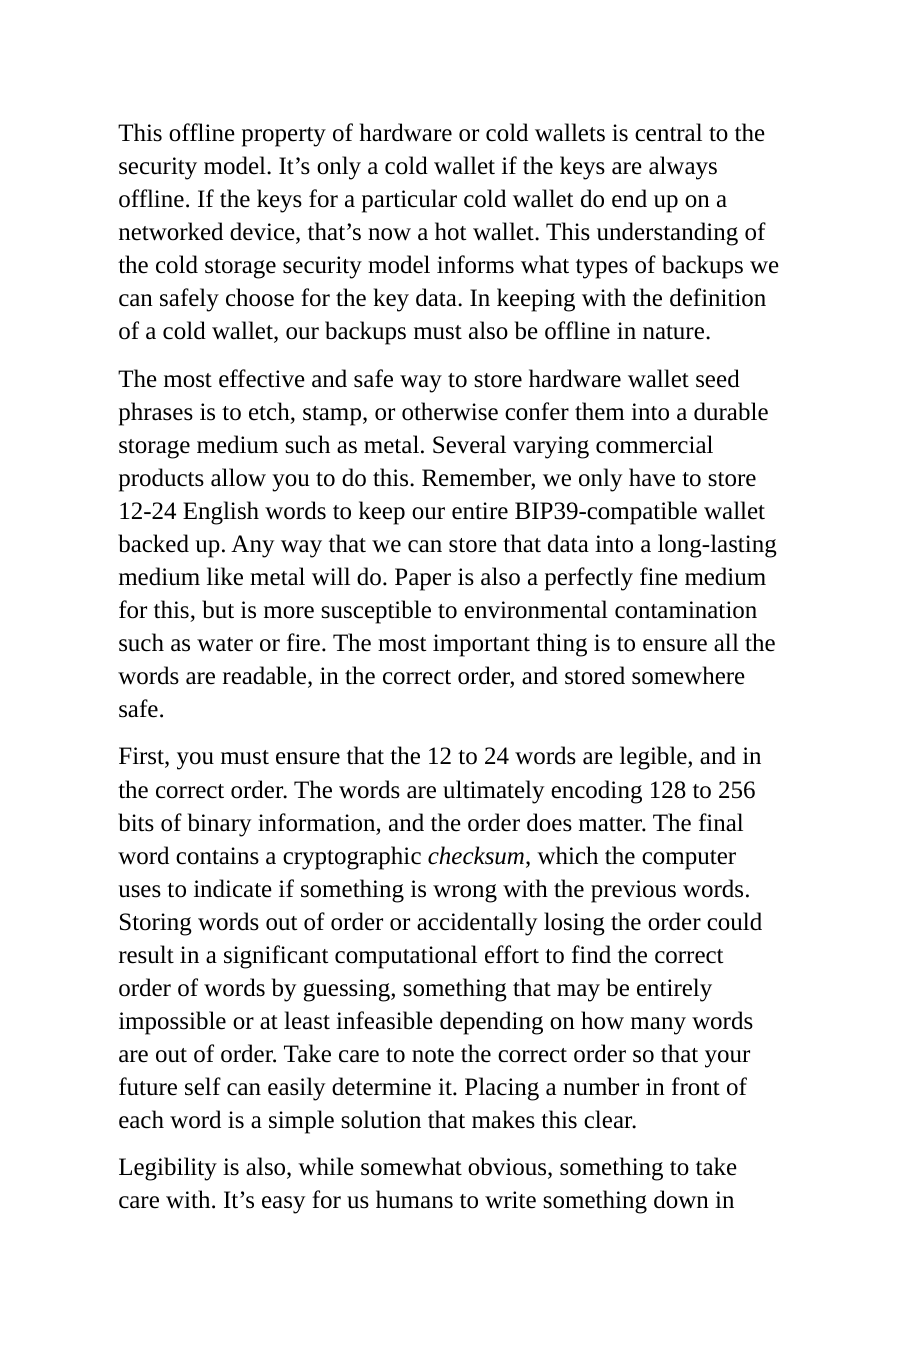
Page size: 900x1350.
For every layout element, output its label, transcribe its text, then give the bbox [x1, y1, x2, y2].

text The most effective and safe way to store hardware wallet seed phrases is to etch, stamp, or otherwise confer them into a durable storage medium such as metal. Several varying commercial products allow you to do this. Remember, we only have to store 12-24 English words to keep our entire BIP39-compatible wallet backed up. Any way that we can store that data into a long-lasting medium like metal will do. Paper is also a perfectly fine medium for this, but is more susceptible to environmental contamination such as water or fire. The most important thing is to ensure all the words are readable, in the correct order, and stored somewhere safe. [118, 364, 782, 723]
text Legibility is also, while somewhat obvious, something to take care with. It’s easy for us humans to write something down in [118, 1152, 782, 1214]
text First, you must ensure that the 12 to 24 words are legible, and in the correct order. The words are ultimately encoding 128 to 256 bits of binary information, and the order does matter. The final word contains a cryptographic checksum, which the computer uses to indicate if something is wrong with the previous words. Storing words out of order or accidentally losing the order could result in a significant computational effort to find the correct order of words by guessing, something that may be entirely impossible or at least infeasible depending on how many words are out of order. Take care to note the correct order so that your future self can easily determine it. Placing a number in front of each word is a simple solution that makes this clear. [118, 742, 782, 1134]
text This offline property of hardware or cold wallets is central to the security model. It’s only a cold wallet if the keys are always offline. If the keys for a particular cold wallet do end up on a networked device, that’s now a hot wallet. This understanding of the cold storage security model informs what types of backups we can safely choose for the key data. In keeping with the definition of a cold wallet, our backups must also be offline in nature. [118, 118, 782, 345]
